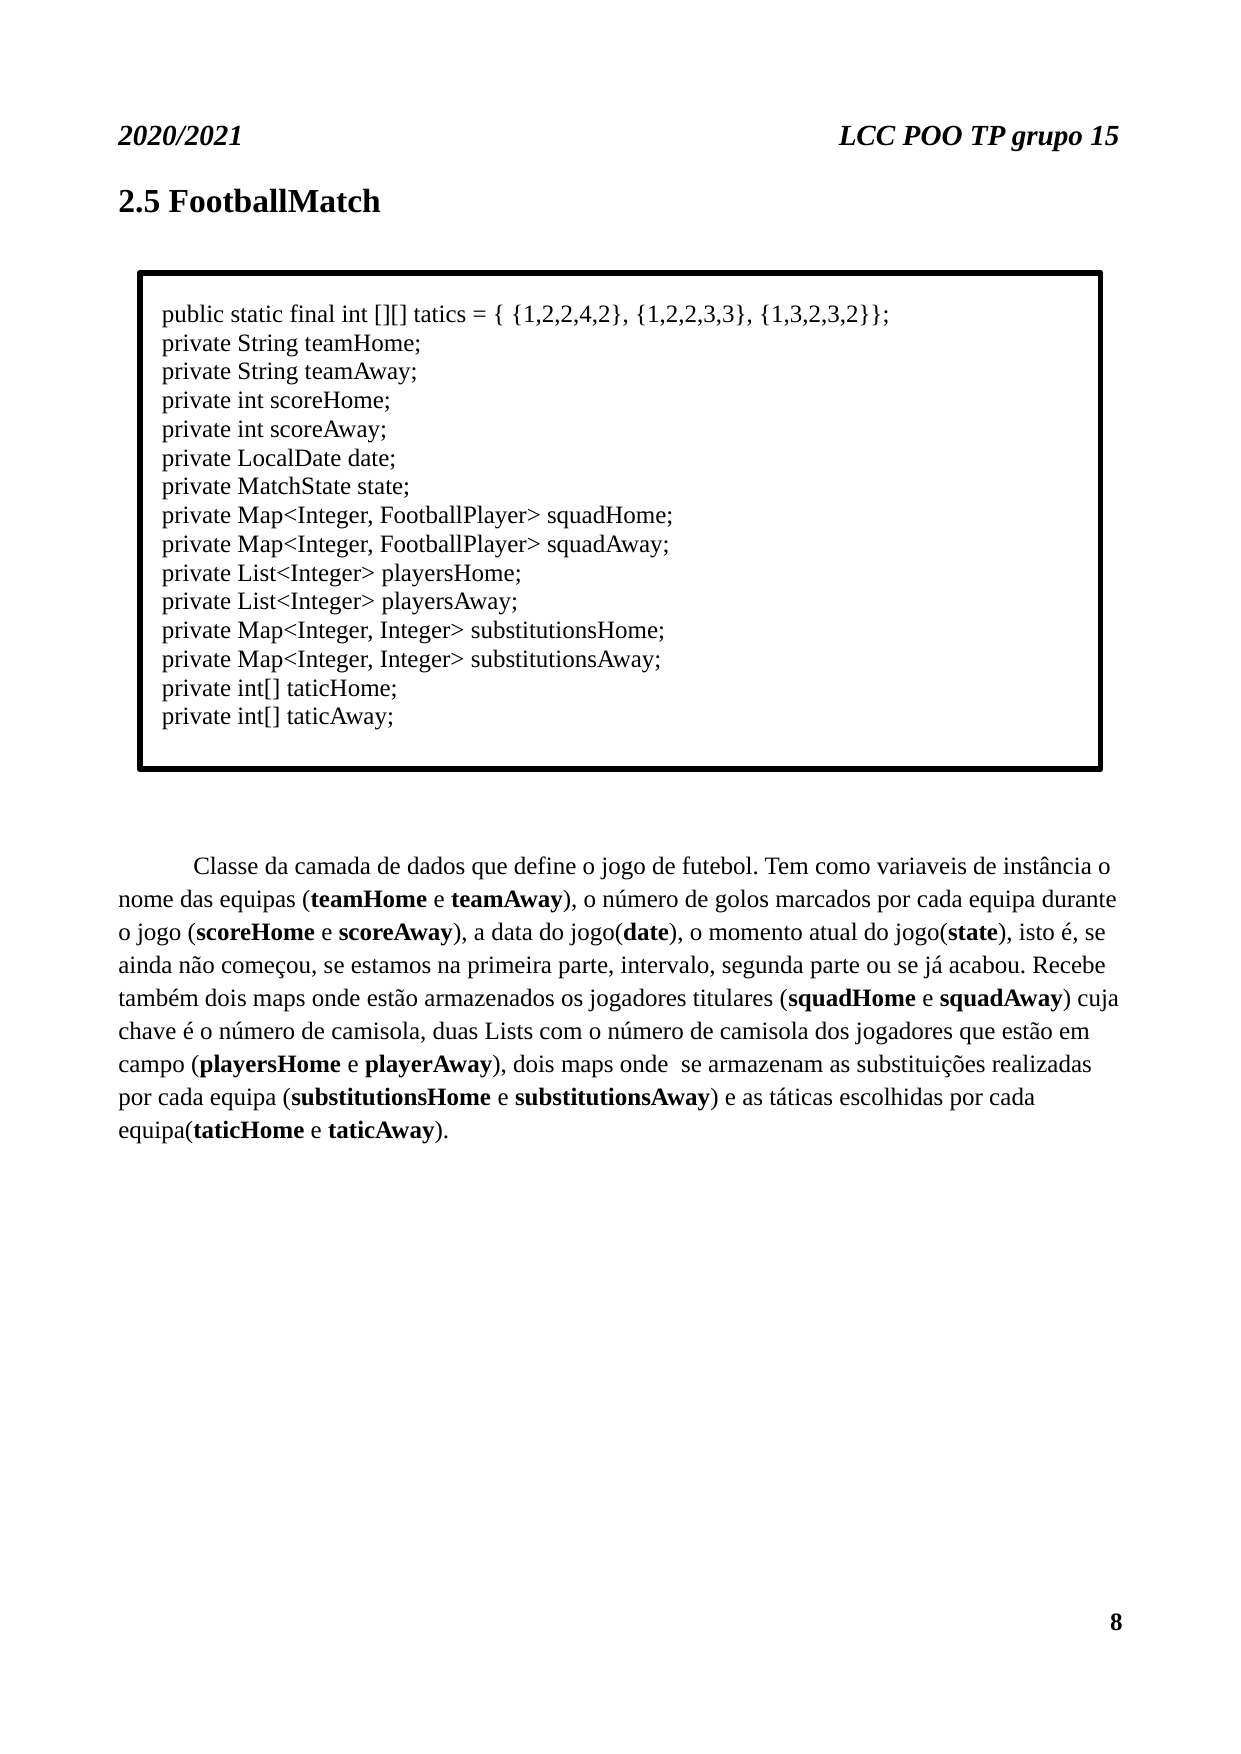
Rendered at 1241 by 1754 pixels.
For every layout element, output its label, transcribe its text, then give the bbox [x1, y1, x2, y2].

subtitle 2.5 FootballMatch [118, 181, 1122, 220]
text Classe da camada de dados que define o jogo de futebol. Tem como variaveis de instância o nome das equipas (teamHome e teamAway), o número de golos marcados por cada equipa durante o jogo (scoreHome e scoreAway), a data do jogo(date), o momento atual do jogo(state), isto é, se ainda não começou, se estamos na primeira parte, intervalo, segunda parte ou se já acabou. Recebe também dois maps onde estão armazenados os jogadores titulares (squadHome e squadAway) cuja chave é o número de camisola, duas Lists com o número de camisola dos jogadores que estão em campo (playersHome e playerAway), dois maps onde se armazenam as substituições realizadas por cada equipa (substitutionsHome e substitutionsAway) e as táticas escolhidas por cada equipa(taticHome e taticAway). [118, 851, 1122, 1144]
